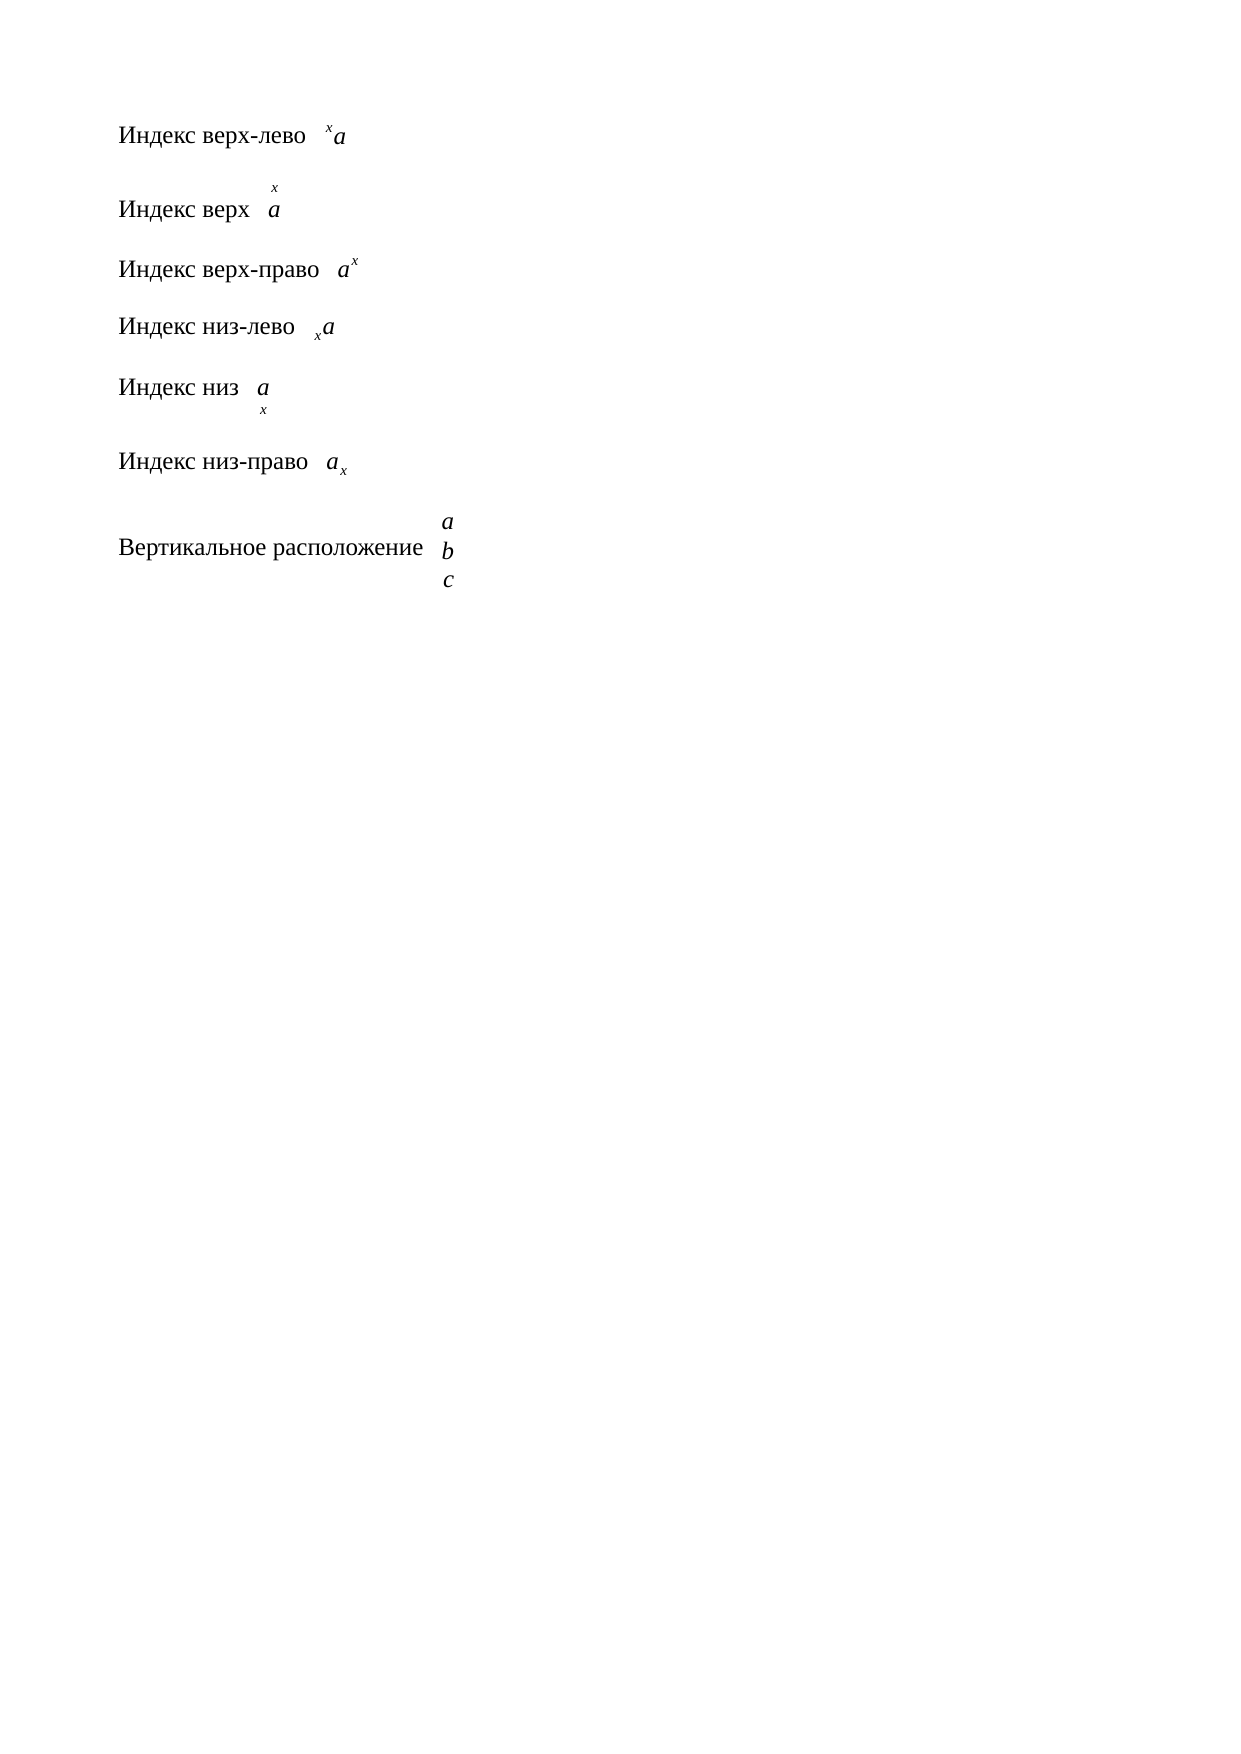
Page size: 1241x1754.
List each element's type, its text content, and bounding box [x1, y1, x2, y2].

text Вертикальное расположение [118, 508, 1122, 593]
text Индекс низ-право [118, 446, 1122, 479]
text Индекс низ-лево [118, 311, 1122, 344]
text Индекс верх-право [118, 251, 1122, 282]
text Индекс верх [118, 178, 1122, 222]
text Индекс низ [118, 372, 1122, 418]
text Индекс верх-лево [118, 118, 1122, 149]
